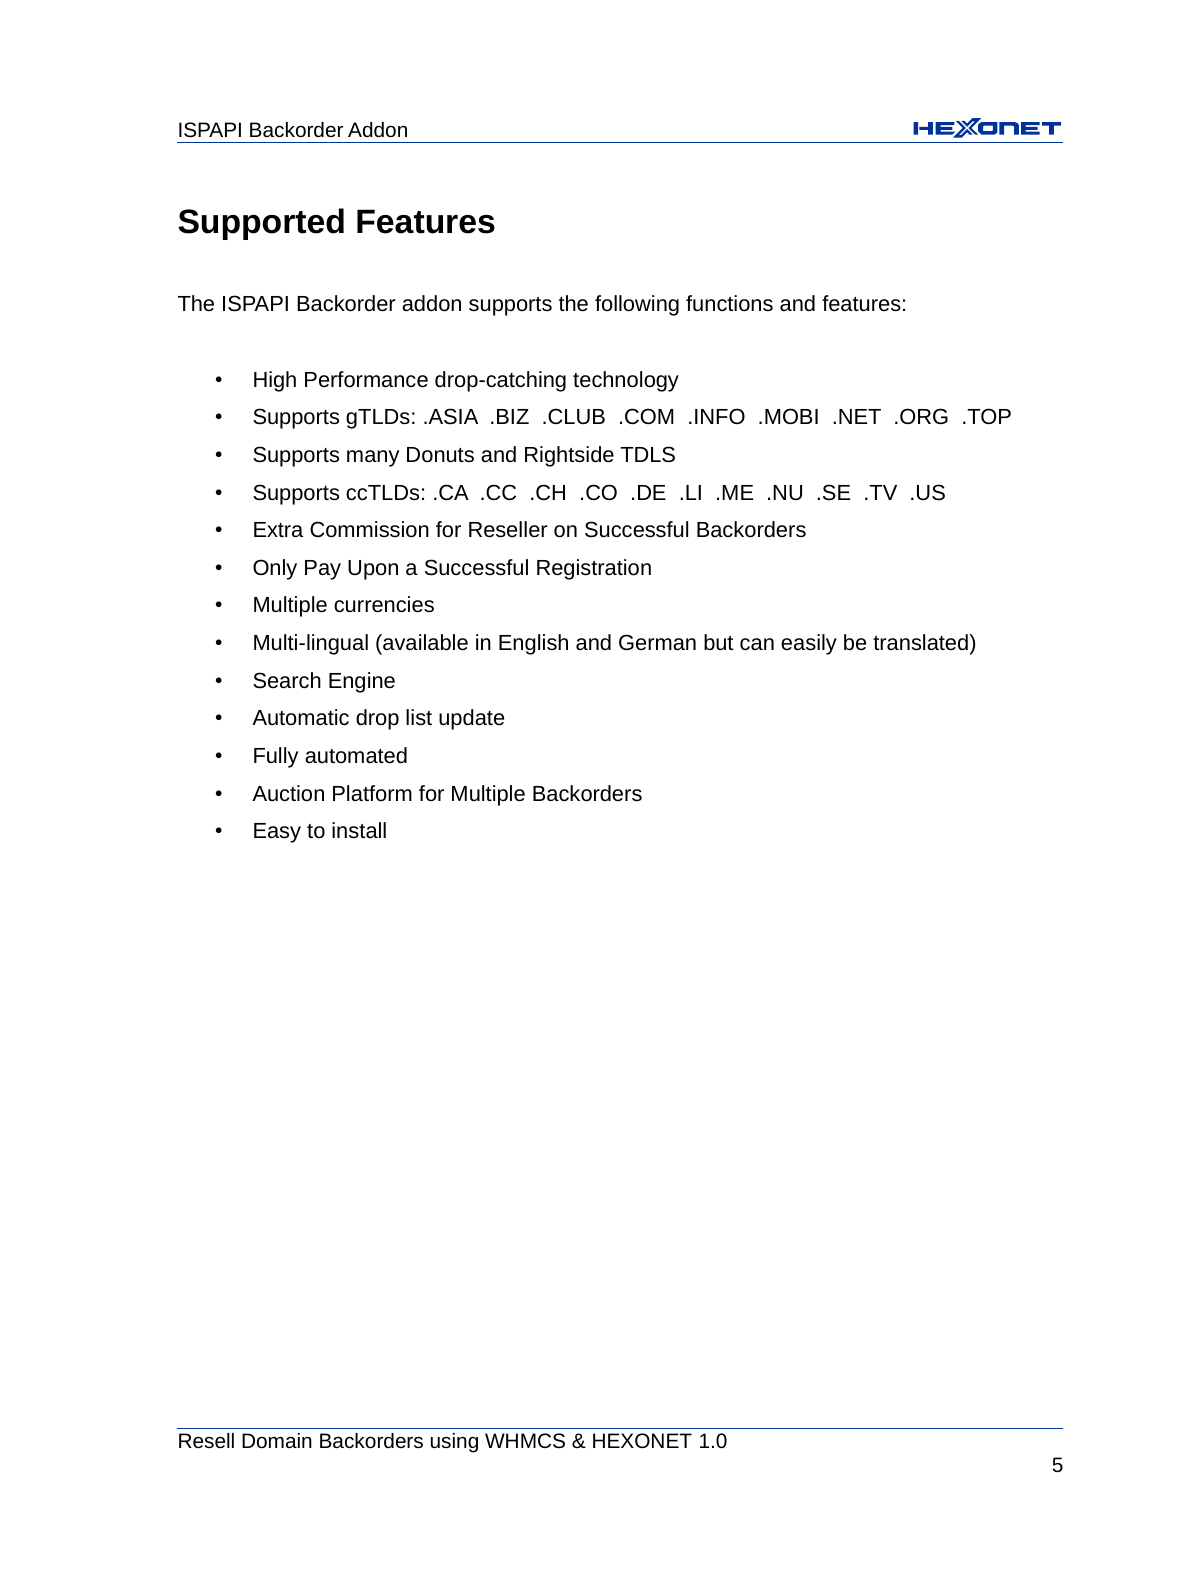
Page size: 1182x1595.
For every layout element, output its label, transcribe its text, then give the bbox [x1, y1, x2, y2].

subtitle Supported Features [177, 202, 1063, 241]
list Auction Platform for Multiple Backorders [215, 781, 1063, 806]
list Automatic drop list update [215, 705, 1063, 730]
list Easy to install [215, 818, 1063, 843]
list Search Engine [215, 667, 1063, 693]
list Fully automated [215, 743, 1063, 768]
list Supports many Donuts and Rightside TDLS [215, 442, 1063, 467]
text The ISPAPI Backorder addon supports the following functions and features: [177, 291, 1063, 316]
list Supports gTLDs: .ASIA .BIZ .CLUB .COM .INFO .MOBI .NET .ORG .TOP [215, 404, 1063, 429]
list Multiple currencies [215, 592, 1063, 617]
list Multi-lingual (available in English and German but can easily be translated) [215, 630, 1063, 655]
list High Performance drop-catching technology [215, 367, 1063, 392]
list Extra Commission for Reseller on Successful Backorders [215, 517, 1063, 542]
list Supports ccTLDs: .CA .CC .CH .CO .DE .LI .ME .NU .SE .TV .US [215, 480, 1063, 505]
list Only Pay Upon a Successful Registration [215, 554, 1063, 579]
